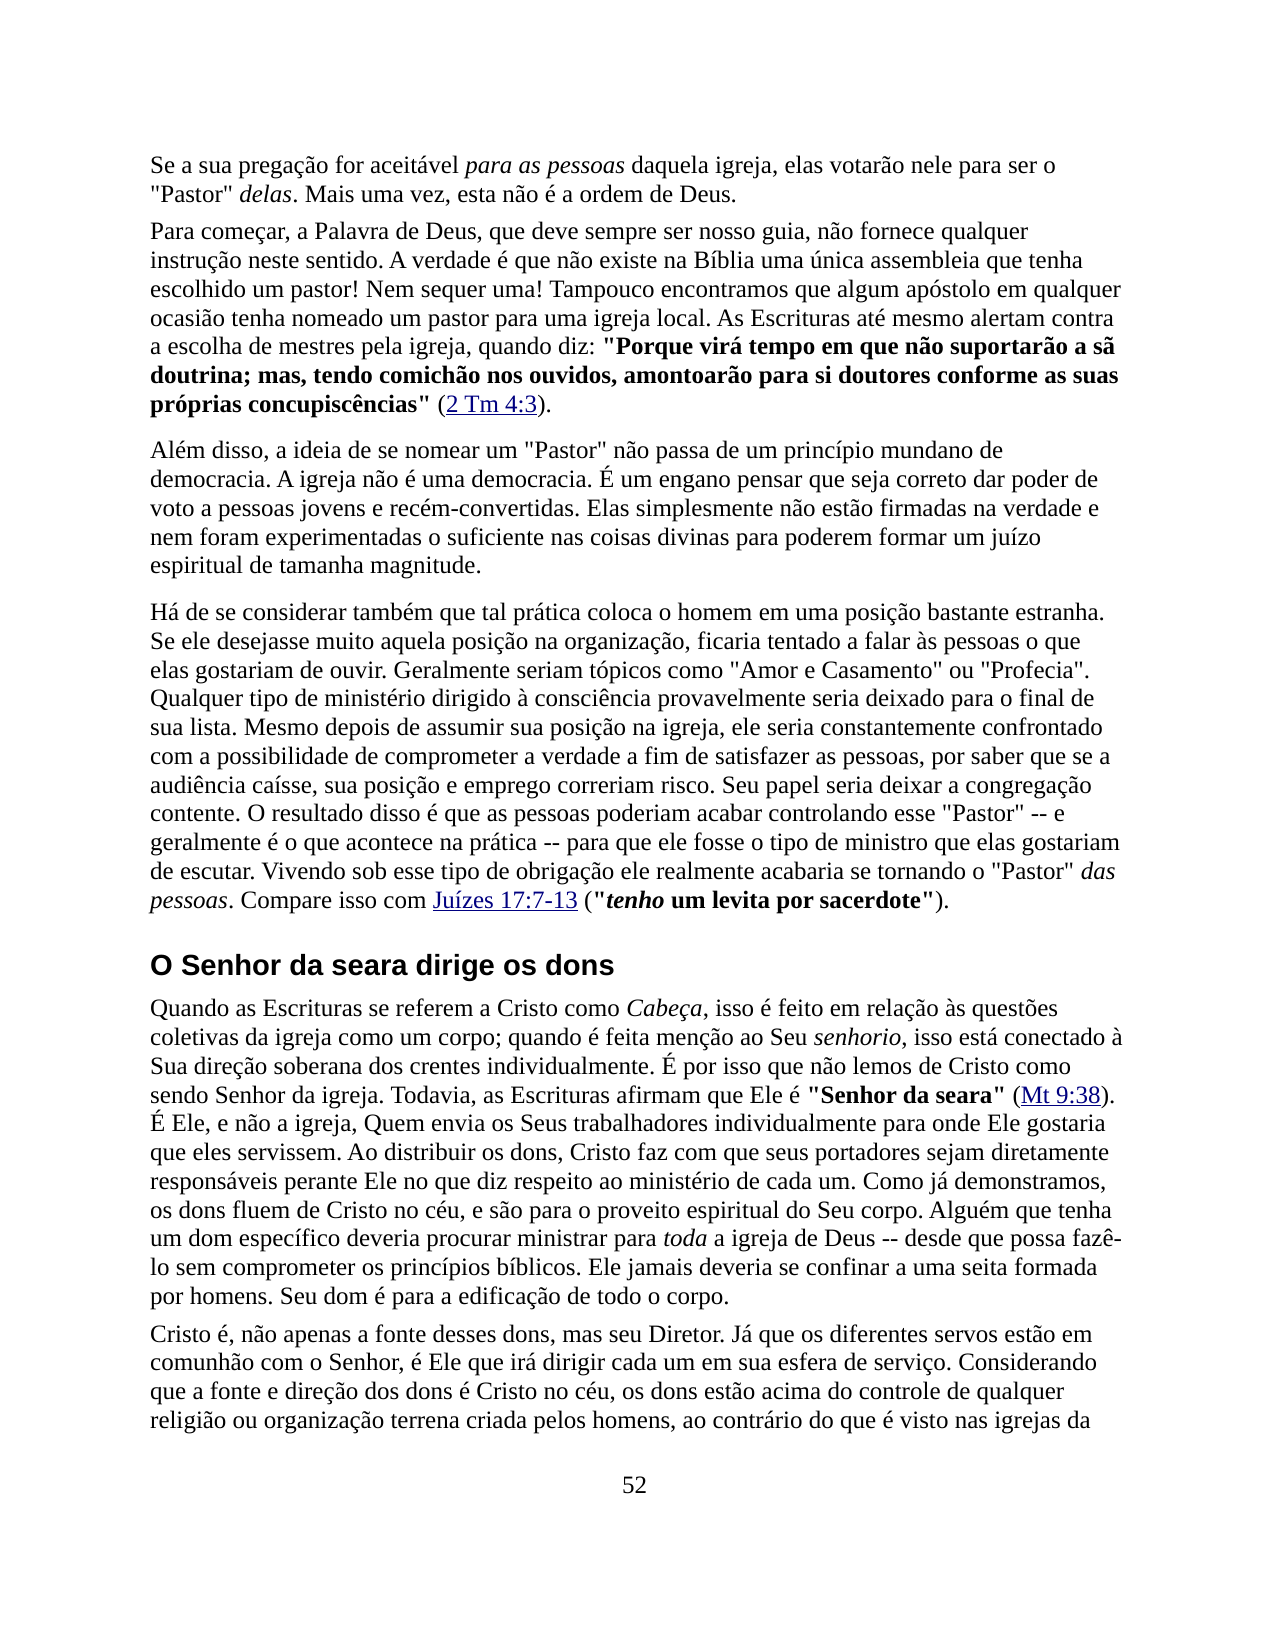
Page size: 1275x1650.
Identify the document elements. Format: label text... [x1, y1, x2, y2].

subtitle O Senhor da seara dirige os dons [150, 947, 1125, 981]
text Se a sua pregação for aceitável para as pessoas daquela igreja, elas votarão nele para ser o "Pastor" delas. Mais uma vez, esta não é a ordem de Deus. [150, 150, 1125, 207]
text Cristo é, não apenas a fonte desses dons, mas seu Diretor. Já que os diferentes servos estão em comunhão com o Senhor, é Ele que irá dirigir cada um em sua esfera de serviço. Considerando que a fonte e direção dos dons é Cristo no céu, os dons estão acima do controle de qualquer religião ou organização terrena criada pelos homens, ao contrário do que é visto nas igrejas da [150, 1319, 1125, 1434]
text Além disso, a ideia de se nomear um "Pastor" não passa de um princípio mundano de democracia. A igreja não é uma democracia. É um engano pensar que seja correto dar poder de voto a pessoas jovens e recém-convertidas. Elas simplesmente não estão firmadas na verdade e nem foram experimentadas o suficiente nas coisas divinas para poderem formar um juízo espiritual de tamanha magnitude. [150, 436, 1125, 579]
text Quando as Escrituras se referem a Cristo como Cabeça, isso é feito em relação às questões coletivas da igreja como um corpo; quando é feita menção ao Seu senhorio, isso está conectado à Sua direção soberana dos crentes individualmente. É por isso que não lemos de Cristo como sendo Senhor da igreja. Todavia, as Escrituras afirmam que Ele é "Senhor da seara" (Mt 9:38). É Ele, e não a igreja, Quem envia os Seus trabalhadores individualmente para onde Ele gostaria que eles servissem. Ao distribuir os dons, Cristo faz com que seus portadores sejam diretamente responsáveis perante Ele no que diz respeito ao ministério de cada um. Como já demonstramos, os dons fluem de Cristo no céu, e são para o proveito espiritual do Seu corpo. Alguém que tenha um dom específico deveria procurar ministrar para toda a igreja de Deus -- desde que possa fazê-lo sem comprometer os princípios bíblicos. Ele jamais deveria se confinar a uma seita formada por homens. Seu dom é para a edificação de todo o corpo. [150, 993, 1125, 1310]
text Para começar, a Palavra de Deus, que deve sempre ser nosso guia, não fornece qualquer instrução neste sentido. A verdade é que não existe na Bíblia uma única assembleia que tenha escolhido um pastor! Nem sequer uma! Tampouco encontramos que algum apóstolo em qualquer ocasião tenha nomeado um pastor para uma igreja local. As Escrituras até mesmo alertam contra a escolha de mestres pela igreja, quando diz: "Porque virá tempo em que não suportarão a sã doutrina; mas, tendo comichão nos ouvidos, amontoarão para si doutores conforme as suas próprias concupiscências" (2 Tm 4:3). [150, 216, 1125, 418]
text Há de se considerar também que tal prática coloca o homem em uma posição bastante estranha. Se ele desejasse muito aquela posição na organização, ficaria tentado a falar às pessoas o que elas gostariam de ouvir. Geralmente seriam tópicos como "Amor e Casamento" ou "Profecia". Qualquer tipo de ministério dirigido à consciência provavelmente seria deixado para o final de sua lista. Mesmo depois de assumir sua posição na igreja, ele seria constantemente confrontado com a possibilidade de comprometer a verdade a fim de satisfazer as pessoas, por saber que se a audiência caísse, sua posição e emprego correriam risco. Seu papel seria deixar a congregação contente. O resultado disso é que as pessoas poderiam acabar controlando esse "Pastor" -- e geralmente é o que acontece na prática -- para que ele fosse o tipo de ministro que elas gostariam de escutar. Vivendo sob esse tipo de obrigação ele realmente acabaria se tornando o "Pastor" das pessoas. Compare isso com Juízes 17:7-13 ("tenho um levita por sacerdote"). [150, 597, 1125, 913]
